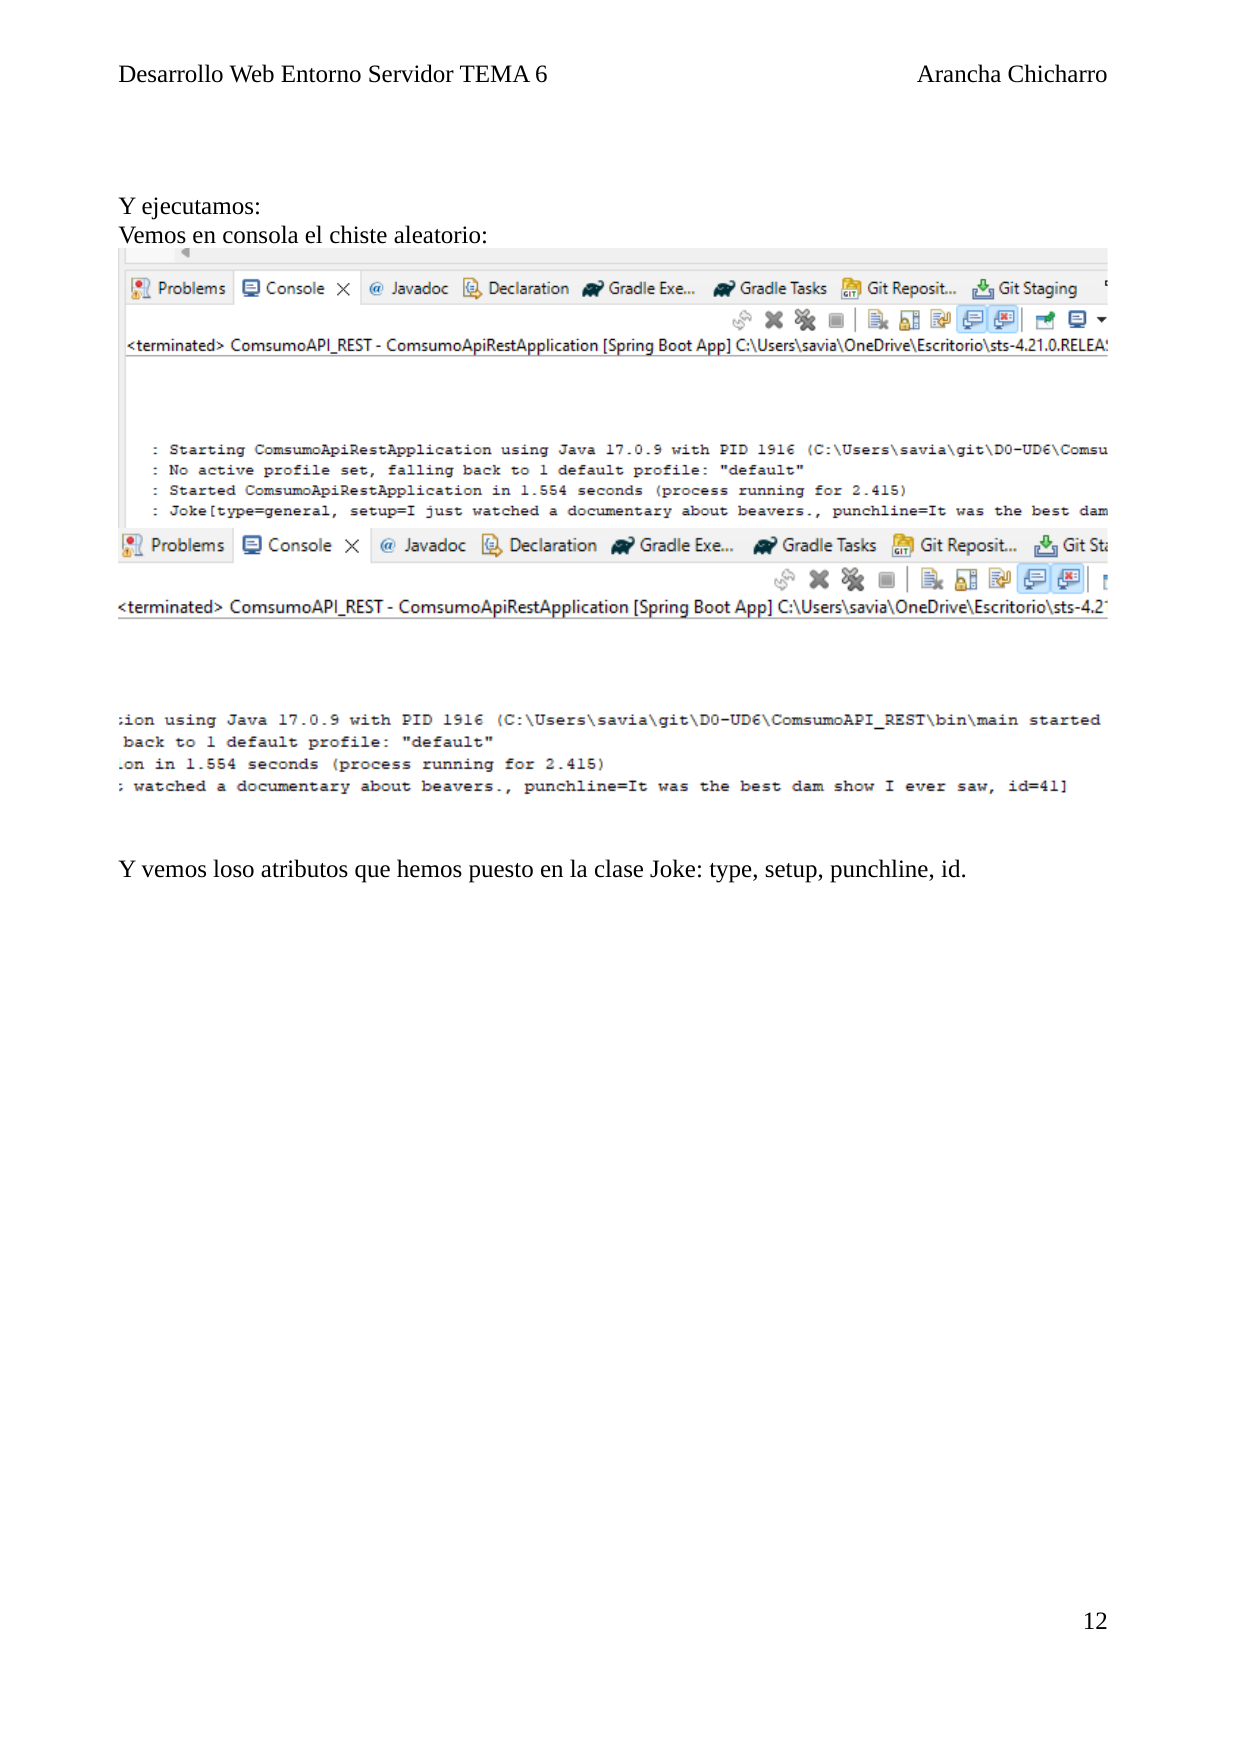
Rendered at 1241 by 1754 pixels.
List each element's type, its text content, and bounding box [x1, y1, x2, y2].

text Y vemos loso atributos que hemos puesto en la clase Joke: type, setup, punchline, id. [118, 854, 1107, 882]
text Vemos en consola el chiste aleatorio: [118, 220, 1107, 248]
text Y ejecutamos: [118, 191, 1107, 220]
